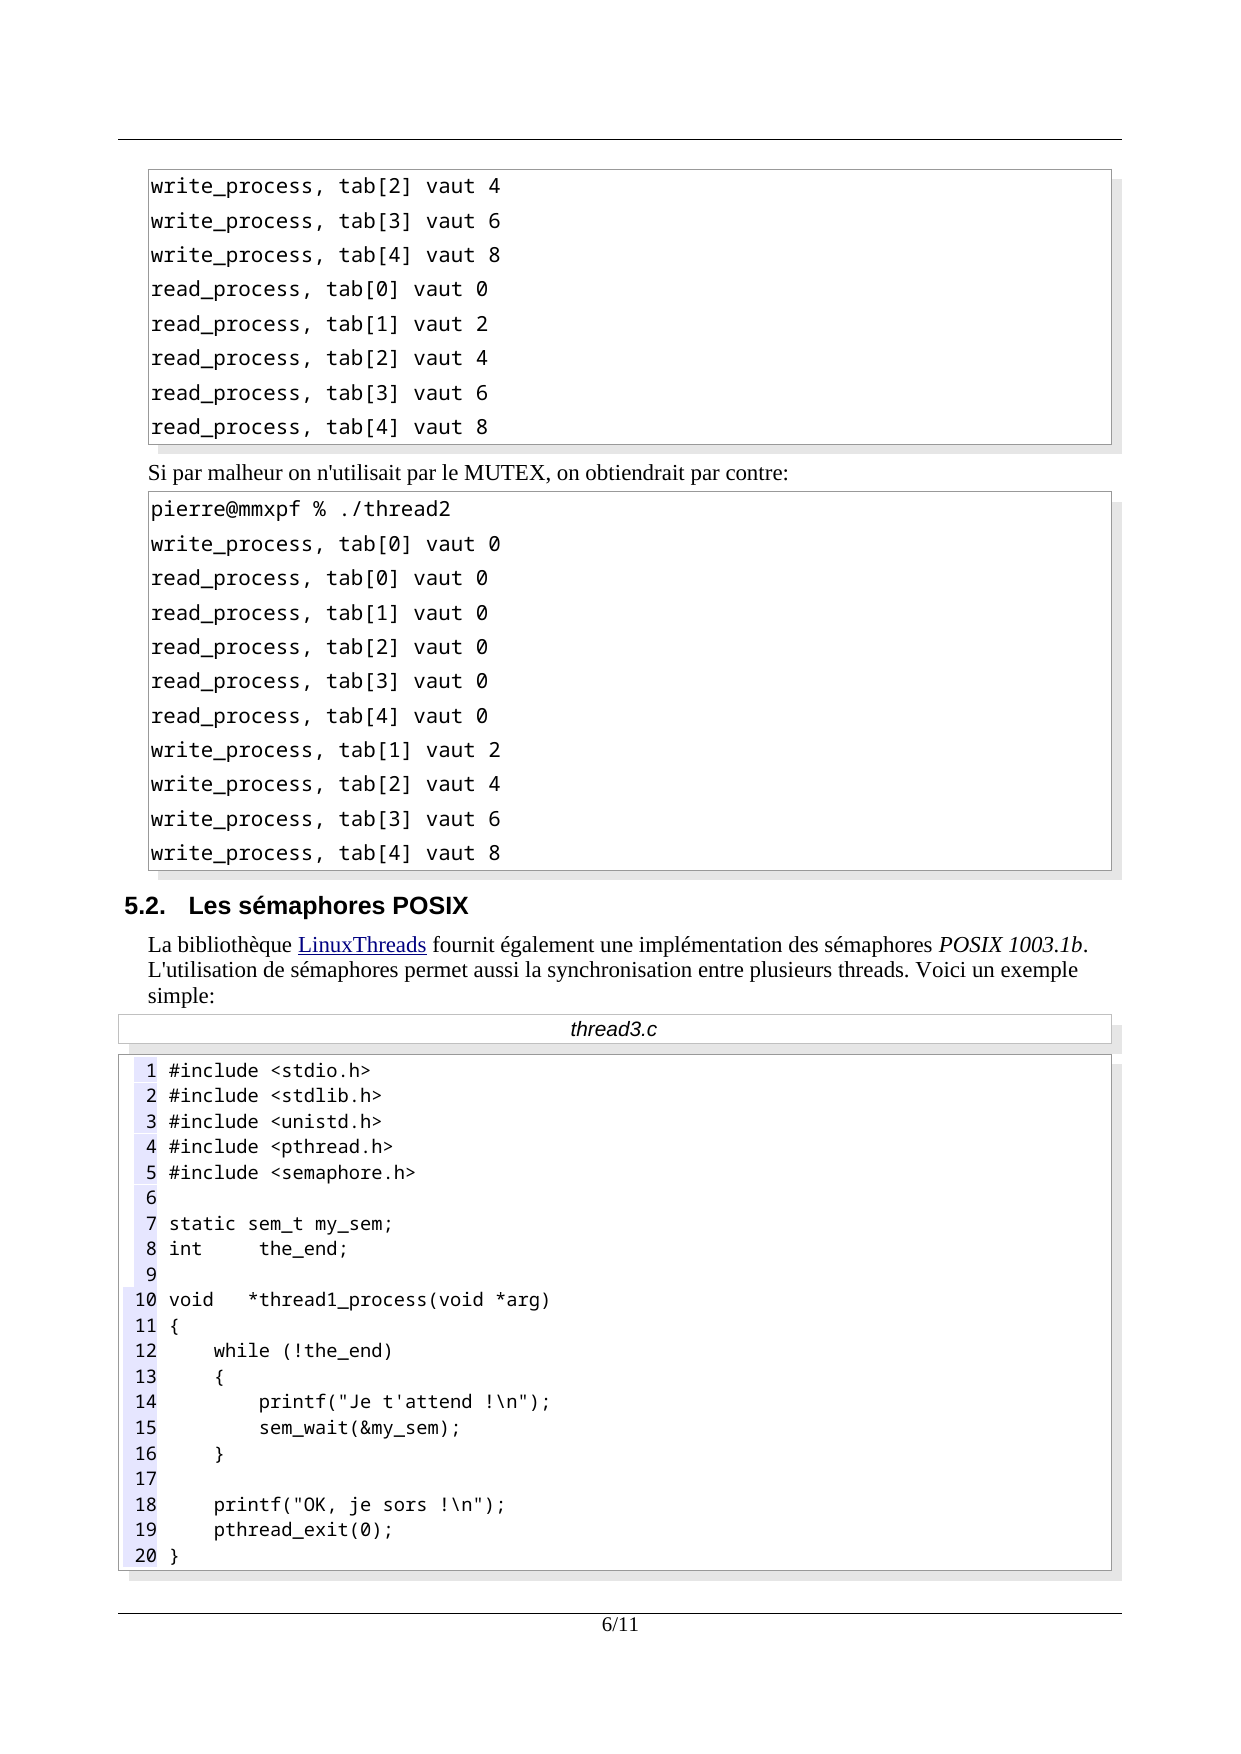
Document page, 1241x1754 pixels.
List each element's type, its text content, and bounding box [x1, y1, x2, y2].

list pthread_exit(0); [157, 1513, 1111, 1539]
text read_process, tab[3] vaut 6 [149, 375, 1111, 406]
text La bibliothèque LinuxThreads fournit également une implémentation des sémaphores POSIX 1003.1b. L'utilisation de sémaphores permet aussi la synchronisation entre plusieurs threads. Voici un exemple simple: [148, 932, 1122, 1008]
list printf("OK, je sors !\n"); [157, 1488, 1111, 1513]
text write_process, tab[2] vaut 4 [149, 170, 1111, 200]
text write_process, tab[0] vaut 0 [149, 526, 1111, 557]
list [119, 1437, 123, 1465]
list #include <stdlib.h> [119, 1079, 1111, 1105]
list { [157, 1309, 1111, 1335]
list #include <stdio.h> [119, 1055, 1111, 1079]
text thread3.c [119, 1015, 1111, 1043]
list while (!the_end) [157, 1335, 1111, 1360]
text write_process, tab[1] vaut 2 [149, 732, 1111, 763]
list } [119, 1539, 1111, 1570]
text read_process, tab[1] vaut 2 [149, 306, 1111, 337]
list [119, 1309, 123, 1335]
list [119, 1233, 134, 1261]
text read_process, tab[0] vaut 0 [149, 560, 1111, 592]
list { [157, 1360, 1111, 1386]
text read_process, tab[4] vaut 0 [149, 698, 1111, 729]
list int the_end; [157, 1233, 1111, 1261]
list sem_wait(&my_sem); [157, 1411, 1111, 1437]
list static sem_t my_sem; [157, 1207, 1111, 1233]
text pierre@mmxpf % ./thread2 [149, 492, 1111, 523]
text read_process, tab[4] vaut 8 [149, 409, 1111, 443]
list void *thread1_process(void *arg) [157, 1284, 1111, 1309]
list #include <semaphore.h> [157, 1156, 1111, 1184]
list #include <unistd.h> [157, 1105, 1111, 1131]
text read_process, tab[1] vaut 0 [149, 594, 1111, 626]
text write_process, tab[4] vaut 8 [149, 237, 1111, 269]
text read_process, tab[2] vaut 4 [149, 340, 1111, 372]
text write_process, tab[3] vaut 6 [149, 203, 1111, 234]
list #include <pthread.h> [119, 1131, 1111, 1156]
list } [157, 1437, 1111, 1465]
text read_process, tab[3] vaut 0 [149, 663, 1111, 695]
text Si par malheur on n'utilisait par le MUTEX, on obtiendrait par contre: [148, 460, 1122, 486]
list [119, 1105, 134, 1131]
subtitle Les sémaphores POSIX [124, 892, 1122, 920]
text write_process, tab[2] vaut 4 [149, 766, 1111, 798]
text write_process, tab[3] vaut 6 [149, 801, 1111, 832]
text read_process, tab[0] vaut 0 [149, 272, 1111, 303]
list [119, 1360, 123, 1386]
text write_process, tab[4] vaut 8 [149, 835, 1111, 870]
list printf("Je t'attend !\n"); [157, 1386, 1111, 1411]
text read_process, tab[2] vaut 0 [149, 629, 1111, 660]
